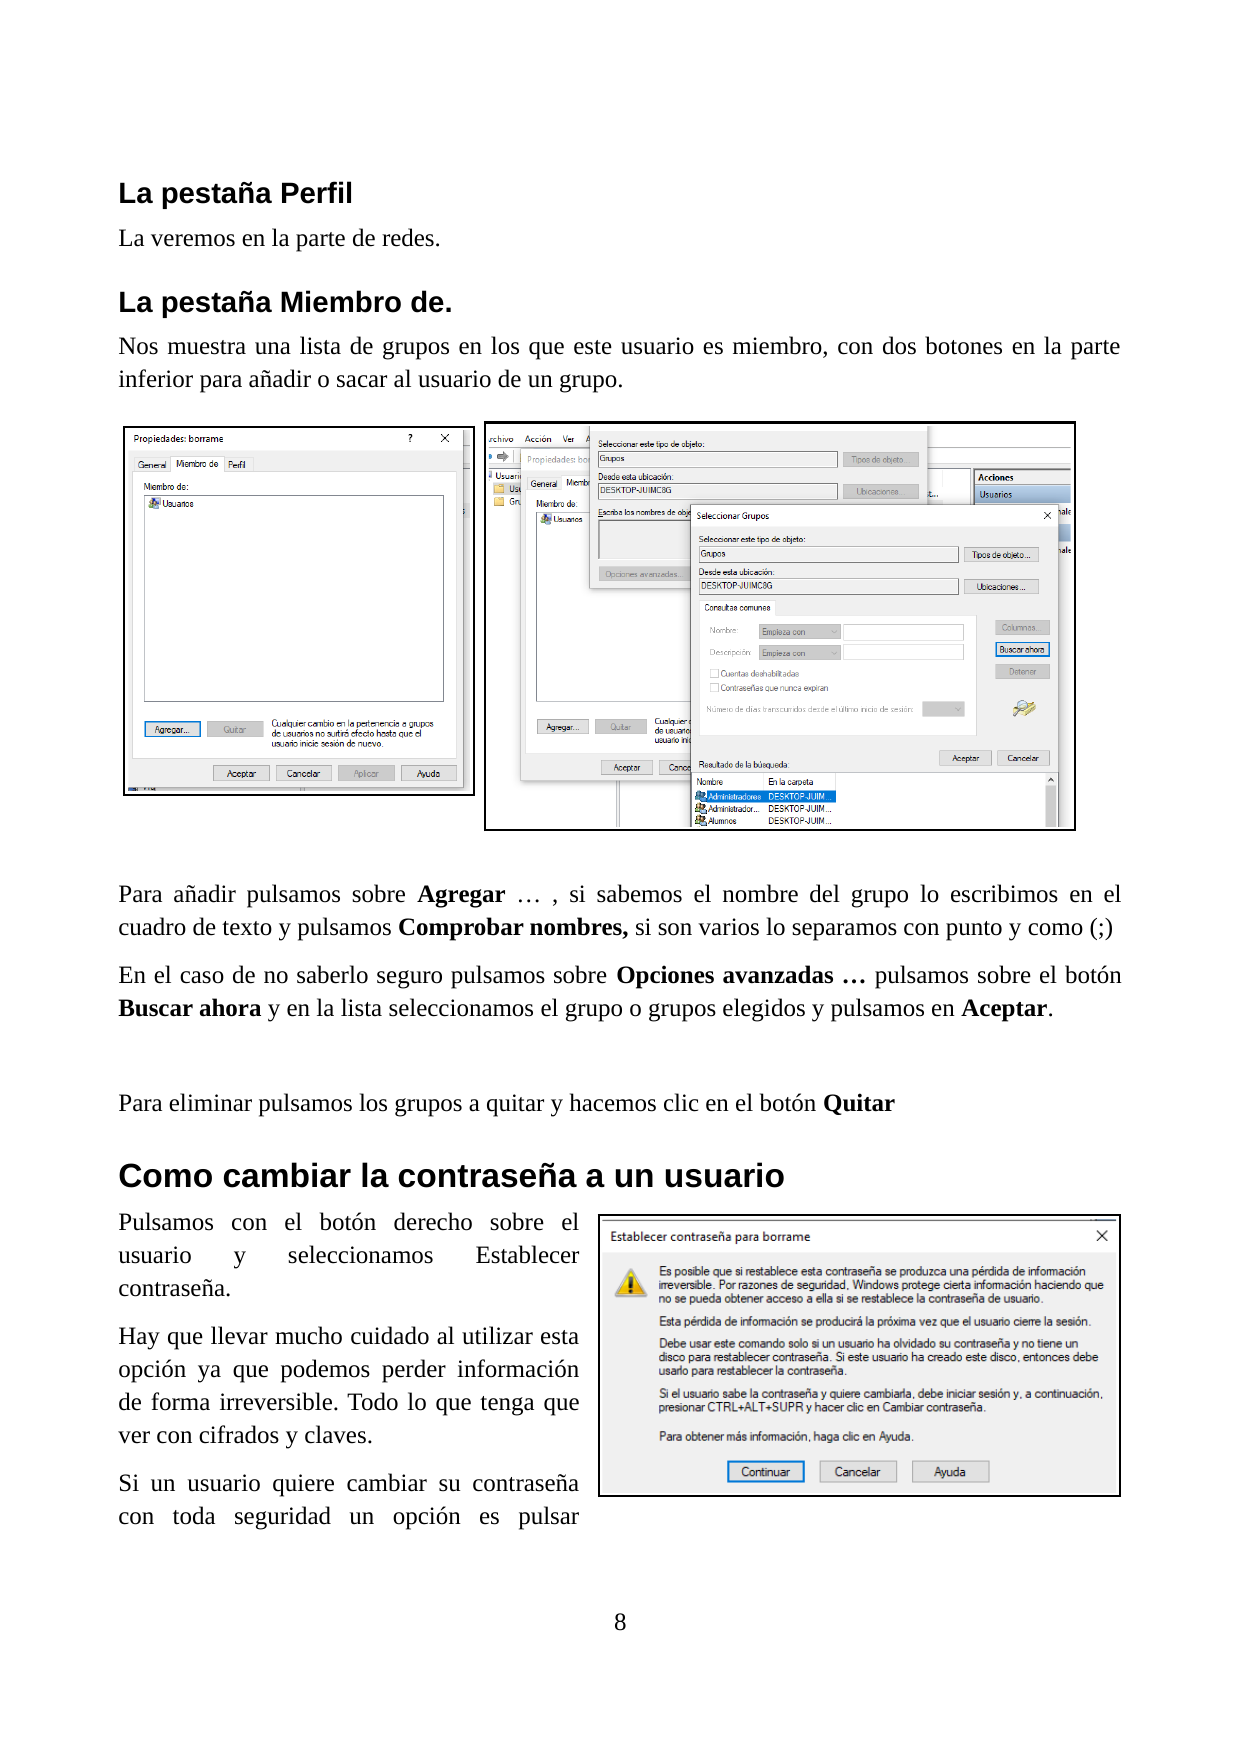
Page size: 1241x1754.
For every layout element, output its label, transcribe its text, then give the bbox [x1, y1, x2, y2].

text La veremos en la parte de redes. [118, 223, 1122, 251]
text En el caso de no saberlo seguro pulsamos sobre Opciones avanzadas … pulsamos sobre el botón Buscar ahora y en la lista seleccionamos el grupo o grupos elegidos y pulsamos en Aceptar. [118, 960, 1122, 1021]
text Para añadir pulsamos sobre Agregar … , si sabemos el nombre del grupo lo escribimos en el cuadro de texto y pulsamos Comprobar nombres, si son varios lo separamos con punto y como (;) [118, 879, 1122, 941]
subtitle Como cambiar la contraseña a un usuario [118, 1156, 1122, 1195]
picture [488, 426, 1071, 827]
text Pulsamos con el botón derecho sobre el usuario y seleccionamos Establecer contraseña. [118, 1207, 1122, 1497]
text Nos muestra una lista de grupos en los que este usuario es miembro, con dos botones en la parte inferior para añadir o sacar al usuario de un grupo. [118, 331, 1122, 393]
text Para eliminar pulsamos los grupos a quitar y hacemos clic en el botón Quitar [118, 1088, 1122, 1117]
text Hay que llevar mucho cuidado al utilizar esta opción ya que podemos perder información de forma irreversible. Todo lo que tenga que ver con cifrados y claves. [118, 1321, 597, 1449]
picture [602, 1219, 1117, 1493]
subtitle La pestaña Perfil [118, 176, 1122, 210]
picture [128, 430, 470, 791]
subtitle La pestaña Miembro de. [118, 285, 1122, 318]
text Si un usuario quiere cambiar su contraseña con toda seguridad un opción es pulsar [118, 1468, 1122, 1529]
